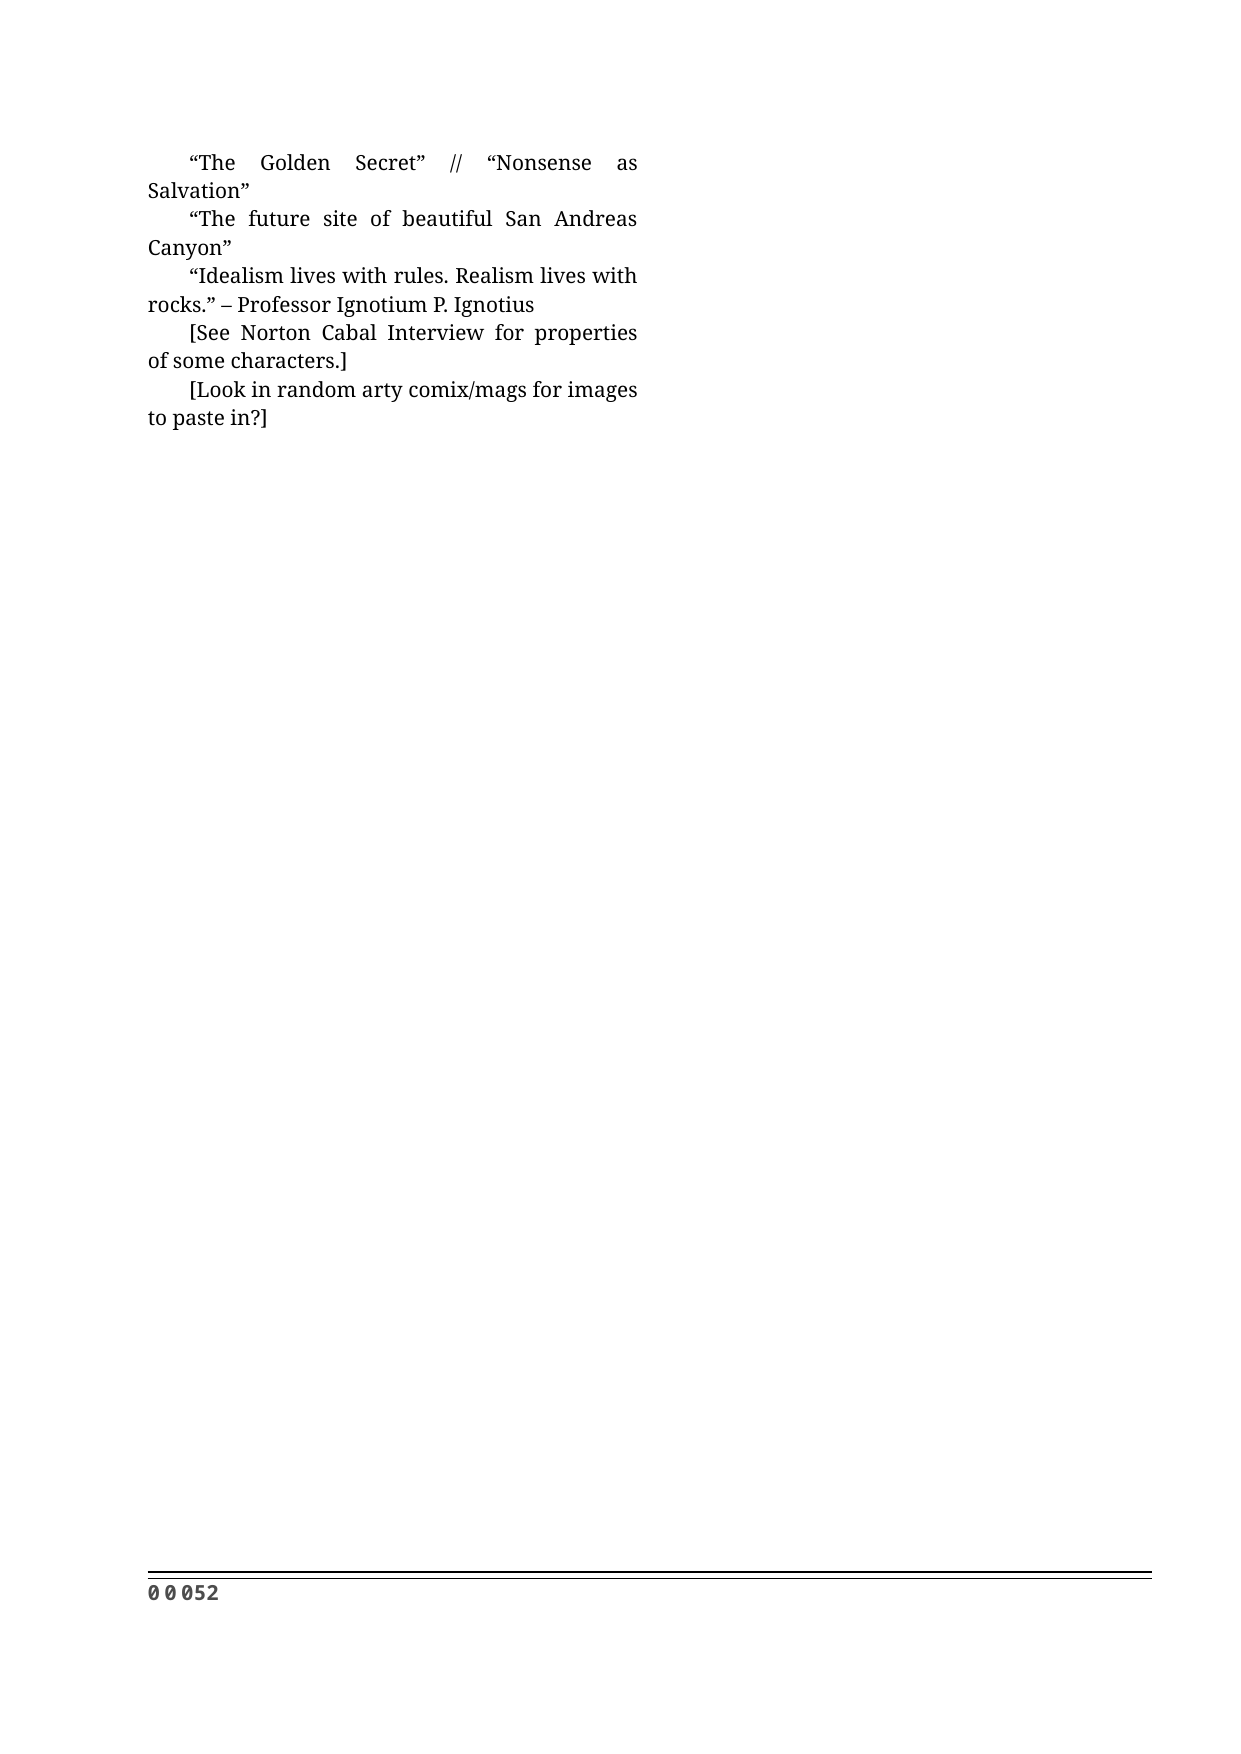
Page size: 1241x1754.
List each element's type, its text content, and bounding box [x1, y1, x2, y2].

text “The future site of beautiful San Andreas Canyon” [148, 204, 638, 261]
text “The Golden Secret” // “Nonsense as Salvation” [148, 148, 638, 204]
text [See Norton Cabal Interview for properties of some characters.] [148, 318, 638, 375]
text [Look in random arty comix/mags for images to paste in?] [148, 375, 638, 432]
text “Idealism lives with rules. Realism lives with rocks.” – Professor Ignotium P. Ignotius [148, 261, 638, 318]
